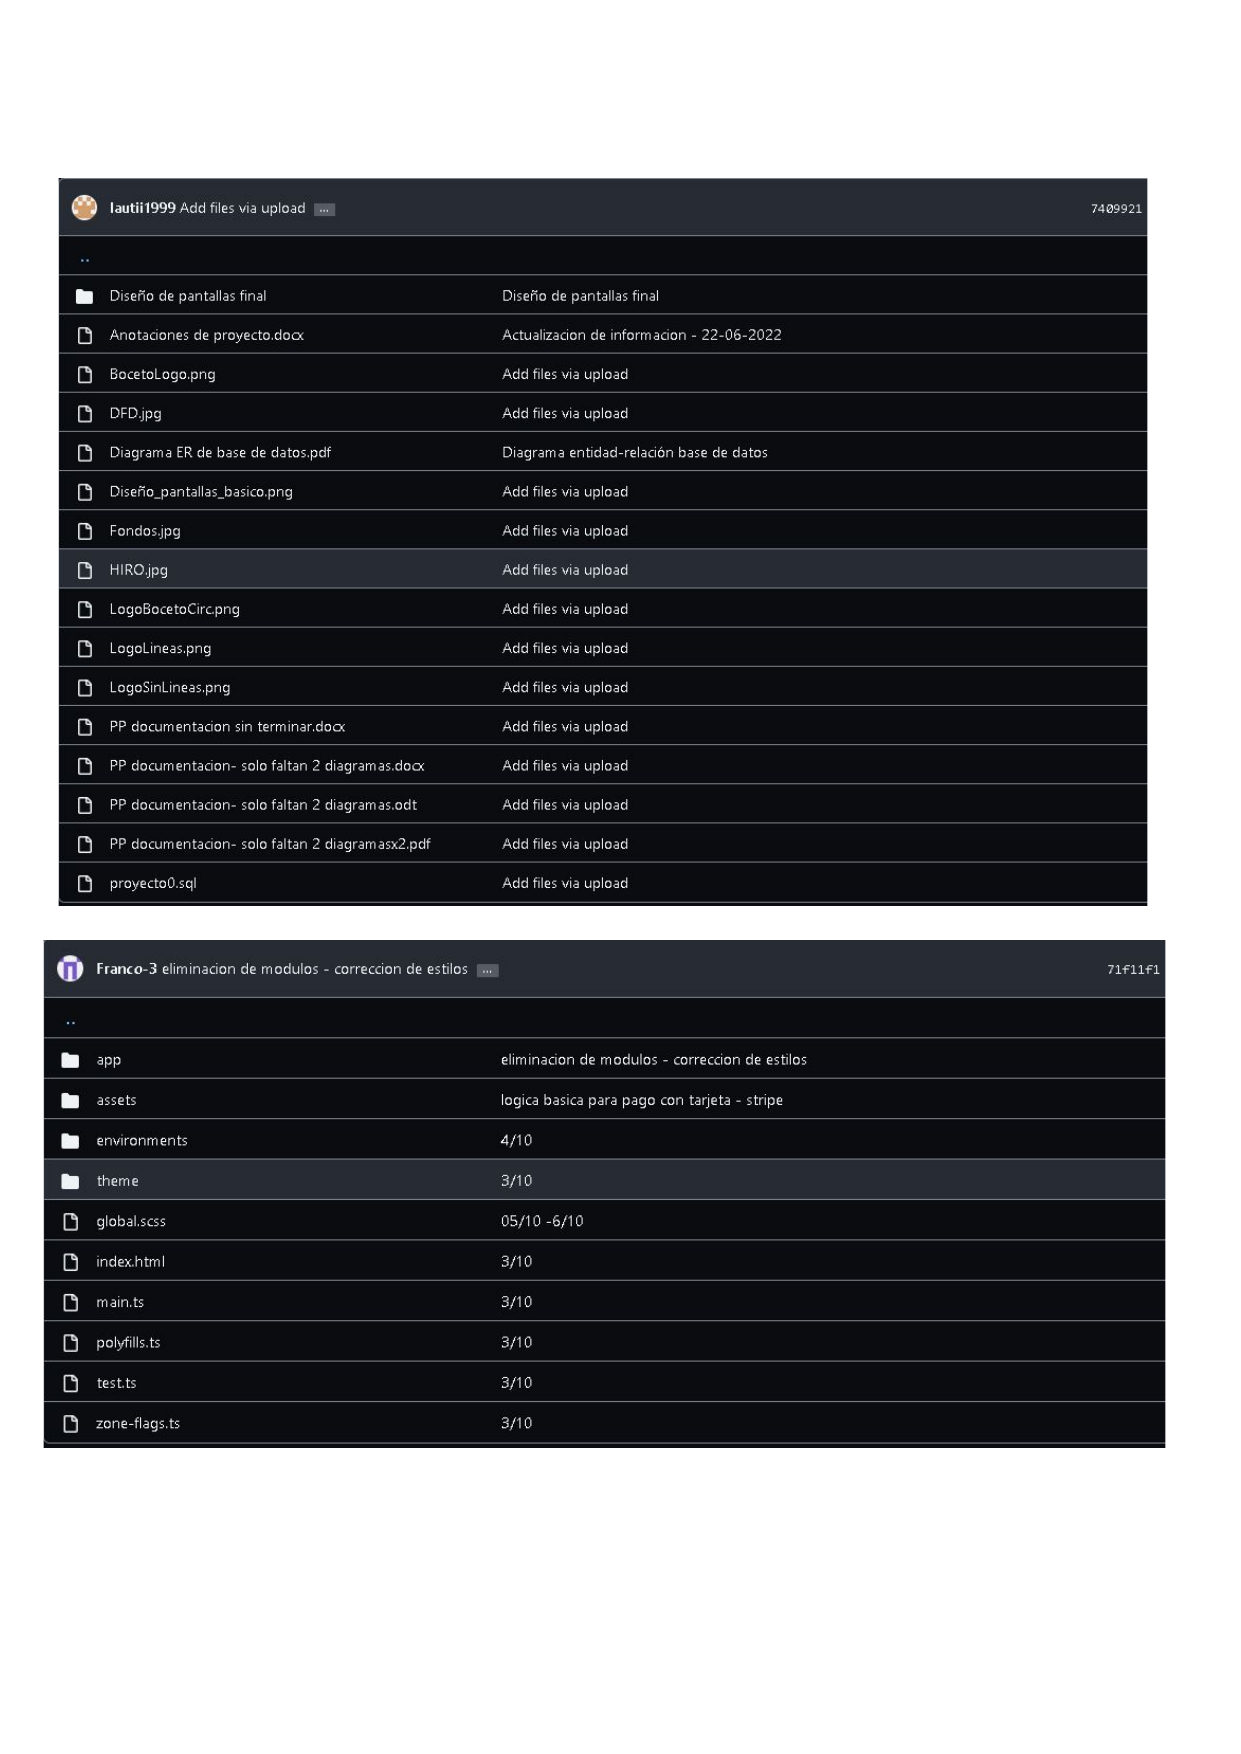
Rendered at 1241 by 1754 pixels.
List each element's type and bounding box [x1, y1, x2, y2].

picture [58, 178, 1148, 906]
picture [43, 940, 1166, 1448]
